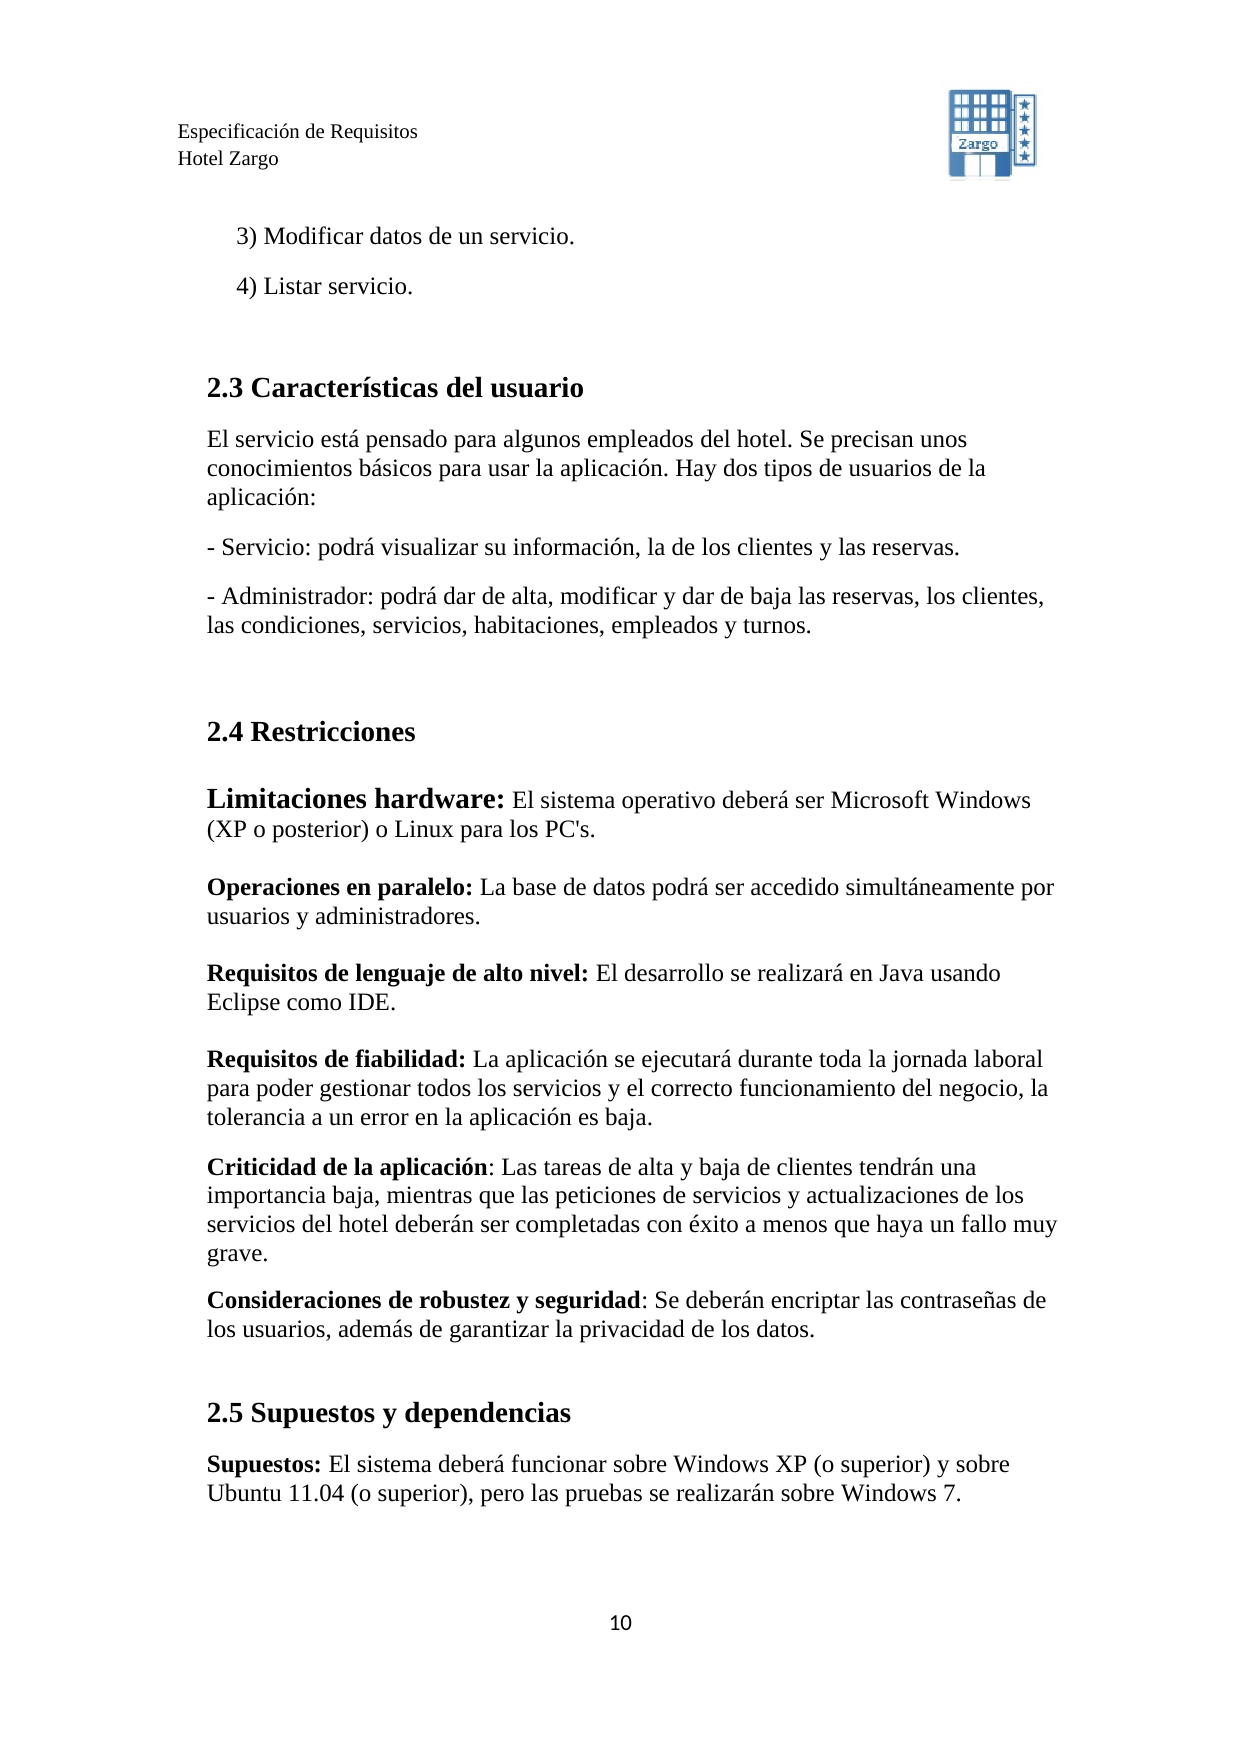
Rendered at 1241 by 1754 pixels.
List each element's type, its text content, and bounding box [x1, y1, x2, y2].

text - Administrador: podrá dar de alta, modificar y dar de baja las reservas, los clientes, las condiciones, servicios, habitaciones, empleados y turnos. [207, 581, 1063, 639]
text El servicio está pensado para algunos empleados del hotel. Se precisan unos conocimientos básicos para usar la aplicación. Hay dos tipos de usuarios de la aplicación: [207, 424, 1063, 511]
text 2.3 Características del usuario [207, 370, 1063, 404]
text Consideraciones de robustez y seguridad: Se deberán encriptar las contraseñas de los usuarios, además de garantizar la privacidad de los datos. [207, 1285, 1063, 1343]
text 2.4 Restricciones Limitaciones hardware: El sistema operativo deberá ser Microsoft Windows (XP o posterior) o Linux para los PC's. Operaciones en paralelo: La base de datos podrá ser accedido simultáneamente por usuarios y administradores. Requisitos de lenguaje de alto nivel: El desarrollo se realizará en Java usando Eclipse como IDE. Requisitos de fiabilidad: La aplicación se ejecutará durante toda la jornada laboral para poder gestionar todos los servicios y el correcto funcionamiento del negocio, la tolerancia a un error en la aplicación es baja. [207, 714, 1063, 1131]
text 2.5 Supuestos y dependencias [207, 1395, 1063, 1429]
text Supuestos: El sistema deberá funcionar sobre Windows XP (o superior) y sobre Ubuntu 11.04 (o superior), pero las pruebas se realizarán sobre Windows 7. [207, 1449, 1063, 1507]
text - Servicio: podrá visualizar su información, la de los clientes y las reservas. [207, 532, 1063, 560]
text 4) Listar servicio. [236, 271, 1063, 300]
text Criticidad de la aplicación: Las tareas de alta y baja de clientes tendrán una importancia baja, mientras que las peticiones de servicios y actualizaciones de los servicios del hotel deberán ser completadas con éxito a menos que haya un fallo muy grave. [207, 1152, 1063, 1267]
picture [939, 81, 1045, 181]
text 3) Modificar datos de un servicio. [236, 221, 1063, 250]
